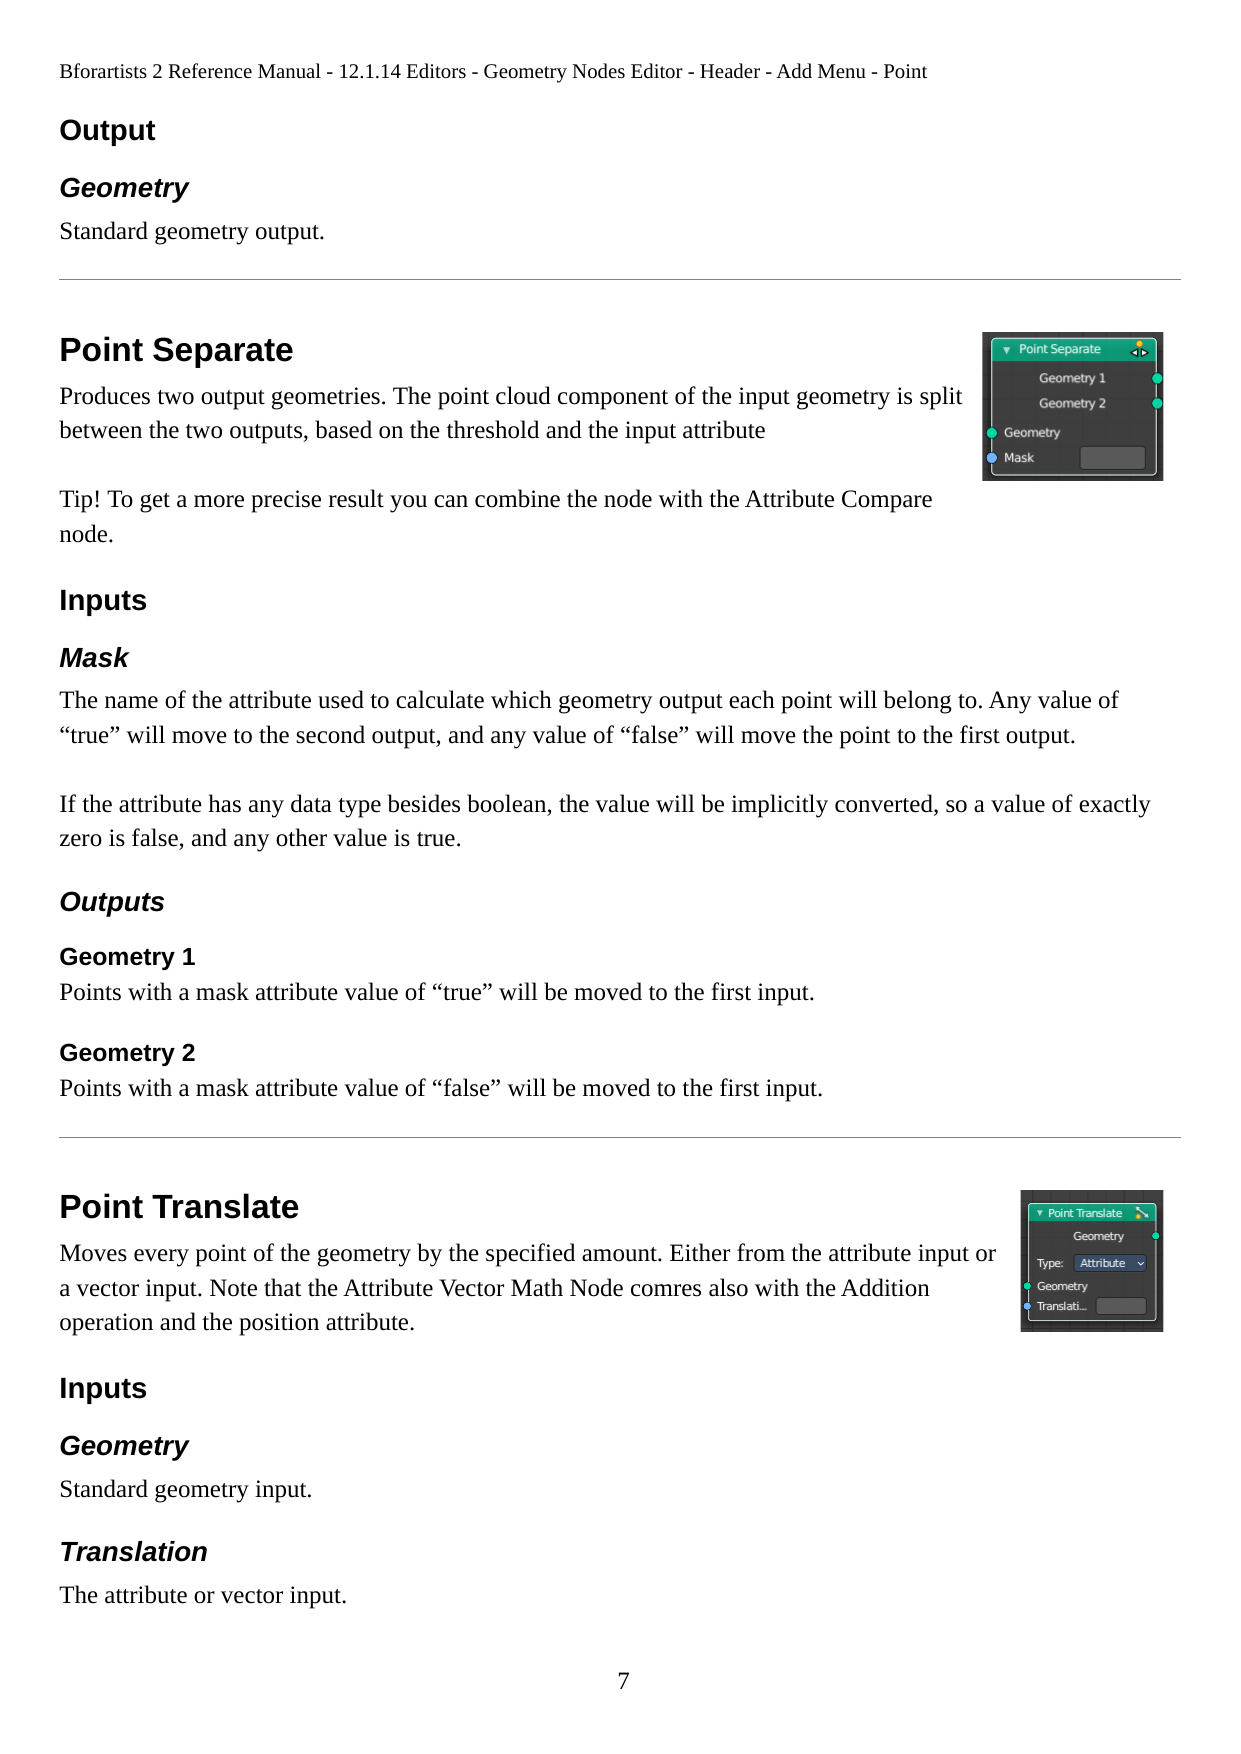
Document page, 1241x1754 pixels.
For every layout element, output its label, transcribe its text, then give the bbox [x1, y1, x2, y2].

subtitle Translation [59, 1536, 1181, 1567]
text Points with a mask attribute value of “false” will be moved to the first input. [59, 1073, 1181, 1102]
picture [1020, 1190, 1164, 1332]
subtitle Outputs [59, 885, 1181, 917]
text Standard geometry output. [59, 216, 1181, 244]
text The attribute or vector input. [59, 1580, 1181, 1609]
subtitle Geometry [59, 1430, 1181, 1462]
subtitle Geometry 2 [59, 1038, 1181, 1067]
text Produces two output geometries. The point cloud component of the input geometry is split between the two outputs, based on the threshold and the input attribute Tip! To get a more precise result you can combine the node with the Attribute Compare node. [59, 381, 1181, 548]
subtitle Point Translate [59, 1187, 1181, 1226]
text Points with a mask attribute value of “true” will be moved to the first input. [59, 977, 1181, 1006]
text Standard geometry input. [59, 1474, 1181, 1503]
subtitle Geometry 1 [59, 942, 1181, 971]
subtitle Inputs [59, 582, 1181, 616]
subtitle Geometry [59, 171, 1181, 203]
subtitle Inputs [59, 1371, 1181, 1405]
subtitle Point Separate [59, 330, 1181, 368]
picture [982, 332, 1164, 481]
subtitle Output [59, 113, 1181, 146]
text Moves every point of the geometry by the specified amount. Either from the attribute input or a vector input. Note that the Attribute Vector Math Node comres also with the Addition operation and the position attribute. [59, 1238, 1181, 1336]
text The name of the attribute used to calculate which geometry output each point will belong to. Any value of “true” will move to the second output, and any value of “false” will move the point to the first output. If the attribute has any data type besides boolean, the value will be implicitly converted, so a value of exactly zero is false, and any other value is true. [59, 686, 1181, 852]
subtitle Mask [59, 641, 1181, 673]
